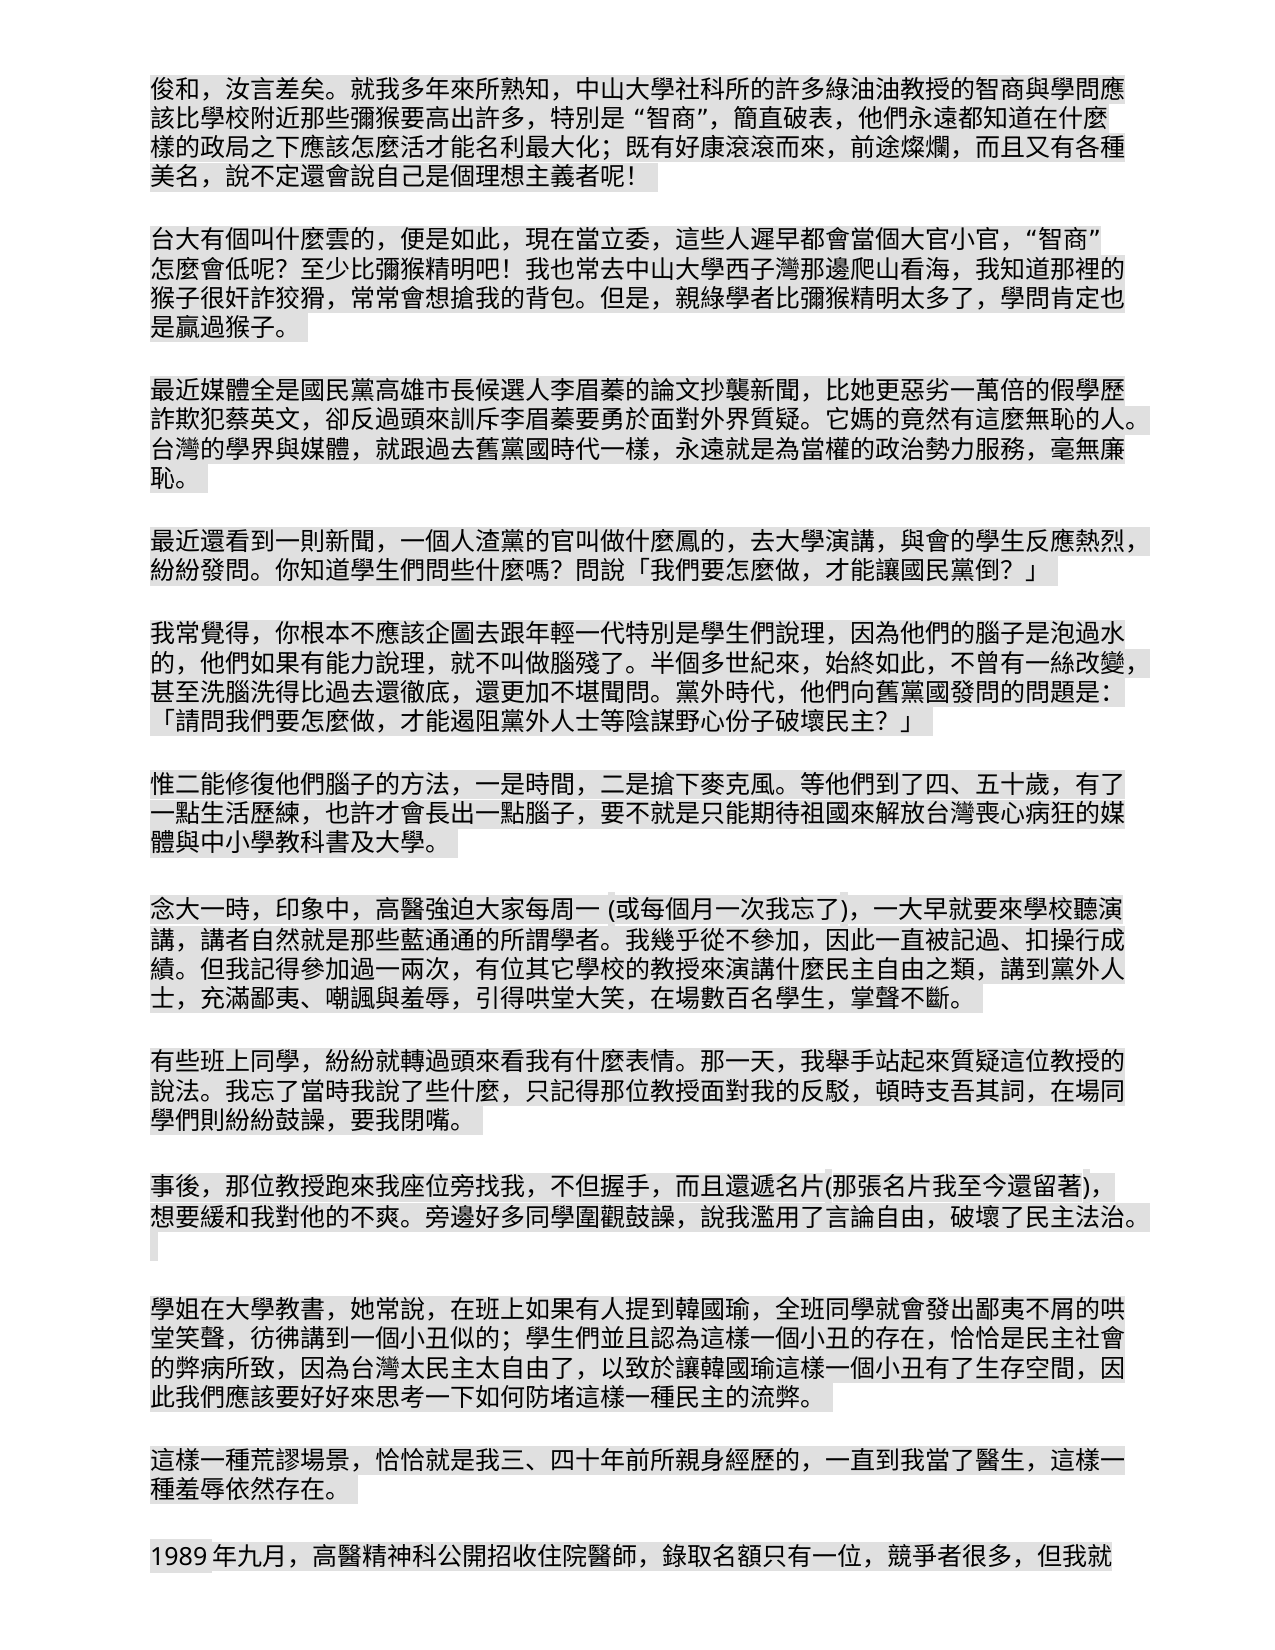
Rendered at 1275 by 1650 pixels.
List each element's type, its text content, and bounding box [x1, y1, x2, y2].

text 最好的時光 陳真 2020.07.24. 俊和，汝言差矣。就我多年來所熟知，中山大學社科所的許多綠油油教授的智商與學問應該比學校附近那些彌猴要高出許多，特別是 “智商”，簡直破表，他們永遠都知道在什麼樣的政局之下應該怎麼活才能名利最大化；既有好康滾滾而來，前途燦爛，而且又有各種美名，說不定還會說自己是個理想主義者呢！ 台大有個叫什麼雲的，便是如此，現在當立委，這些人遲早都會當個大官小官，“智商”怎麼會低呢？至少比彌猴精明吧！我也常去中山大學西子灣那邊爬山看海，我知道那裡的猴子很奸詐狡猾，常常會想搶我的背包。但是，親綠學者比彌猴精明太多了，學問肯定也是贏過猴子。 最近媒體全是國民黨高雄市長候選人李眉蓁的論文抄襲新聞，比她更惡劣一萬倍的假學歷詐欺犯蔡英文，卻反過頭來訓斥李眉蓁要勇於面對外界質疑。它媽的竟然有這麼無恥的人。台灣的學界與媒體，就跟過去舊黨國時代一樣，永遠就是為當權的政治勢力服務，毫無廉恥。 最近還看到一則新聞，一個人渣黨的官叫做什麼鳳的，去大學演講，與會的學生反應熱烈，紛紛發問。你知道學生們問些什麼嗎？問說「我們要怎麼做，才能讓國民黨倒？」 我常覺得，你根本不應該企圖去跟年輕一代特別是學生們說理，因為他們的腦子是泡過水的，他們如果有能力說理，就不叫做腦殘了。半個多世紀來，始終如此，不曾有一絲改變，甚至洗腦洗得比過去還徹底，還更加不堪聞問。黨外時代，他們向舊黨國發問的問題是：「請問我們要怎麼做，才能遏阻黨外人士等陰謀野心份子破壞民主？」 惟二能修復他們腦子的方法，一是時間，二是搶下麥克風。等他們到了四、五十歲，有了一點生活歷練，也許才會長出一點腦子，要不就是只能期待祖國來解放台灣喪心病狂的媒體與中小學教科書及大學。 念大一時，印象中，高醫強迫大家每周一 (或每個月一次我忘了)，一大早就要來學校聽演講，講者自然就是那些藍通通的所謂學者。我幾乎從不參加，因此一直被記過、扣操行成績。但我記得參加過一兩次，有位其它學校的教授來演講什麼民主自由之類，講到黨外人士，充滿鄙夷、嘲諷與羞辱，引得哄堂大笑，在場數百名學生，掌聲不斷。 有些班上同學，紛紛就轉過頭來看我有什麼表情。那一天，我舉手站起來質疑這位教授的說法。我忘了當時我說了些什麼，只記得那位教授面對我的反駁，頓時支吾其詞，在場同學們則紛紛鼓譟，要我閉嘴。 事後，那位教授跑來我座位旁找我，不但握手，而且還遞名片(那張名片我至今還留著)，想要緩和我對他的不爽。旁邊好多同學圍觀鼓譟，說我濫用了言論自由，破壞了民主法治。 學姐在大學教書，她常說，在班上如果有人提到韓國瑜，全班同學就會發出鄙夷不屑的哄堂笑聲，彷彿講到一個小丑似的；學生們並且認為這樣一個小丑的存在，恰恰是民主社會的弊病所致，因為台灣太民主太自由了，以致於讓韓國瑜這樣一個小丑有了生存空間，因此我們應該要好好來思考一下如何防堵這樣一種民主的流弊。 這樣一種荒謬場景，恰恰就是我三、四十年前所親身經歷的，一直到我當了醫生，這樣一種羞辱依然存在。 1989年九月，高醫精神科公開招收住院醫師，錄取名額只有一位，競爭者很多，但我就是那個惟一錄取者，而且據說是所有主治醫師毫無異議全票通過。可是，沒幾天，情治單位就跟高醫施壓，說我是黨外人士，是社會敗類，不可錄取。 就這樣施壓了幾個月，有一天，我在彰化基督教醫院的小兒科加護病房實習，接到高醫精神科主任文榮光醫師的來電說，他實在承受不了政治壓力。我當下就說，沒關係，那我就自己辭職吧，我不要讓老師或同事們有壓力。 文醫師似乎很意外我會願意自己走人，於是在電話中說，他覺得我是一個可以當朋友的人。 記得那一天，當文醫師打電話來時，我正在給一個全身插滿管子、躺在保溫箱裏頭的新生兒抽血。掛掉電話後，我又回去照顧這個嬰兒，看她小小的胸口一喘一喘的，起伏得很厲害，好像拼命要吸上一口空氣求生似的，我當下心裏很感動。如果痛苦可以轉移，如果生命可以替換，我希望這個小生命的種種痛苦可以轉移到我身上。 辭掉高醫後，我又得開始到其它醫院找工作。我每次都成功錄取，但也每次都不斷歷史重演，總是錄取不久之後就又被迫辭職，醫院一間換過一間。 同年 (1989年) 六月，我被以叛亂罪移送法辦。依照法律規定，叛亂犯不得擔任醫師，於是我的求職之路更為艱難。 我還曾經錄取草屯療養院的職缺，錢多事少離家近免經驗可，是個公職醫師。院方當時都已經給我宿舍，但我卻一直不能上班，因為情治單位不同意。有一陣子，每天到院長室接受偵問，要我在一張張的白紙上寫下過去的一切政治經歷，就像在寫書一樣，我的經歷可說是「罄竹難書」。 草療院長說，他才不怕什麼情治單位的壓力，要我放心，一定可以順利上班。結果，我足足當了好幾個月的幽靈醫師，佔了職缺，卻始終不能上班，因為我是叛亂犯。 幾個月後，想不到是王永慶出面相挺，林口長庚醫院要我在一張院方準備好的切結書上簽名。切結書上僅僅寫著一行字：「本人日後若因叛亂案被捕，一概與長庚醫院無關。」我簽了名，歷經漫長的折磨，好不容易才展開我的醫師生涯，但我後來卻是全班第一個取得專科醫師資格、第一個當上區域教學醫院主任的人。 我常記得在草屯療養院擔任幽靈醫師的那幾個月。我特別記得其中有一兩位醫師，每次見了面就對我百般嘲諷，對我之黨外身份非常不屑。很難想像，我到底是做了什麼可恥或傷天害理之事，因而應該被人輕視與不屑到這種地步。 那種不屑到極點的嘴臉，從不陌生；大學如此，畢業後也一樣；過去如此，現在也好不了多少。然而，這些當年與黨國站在同一陣線的囂張跋扈者，現在卻毫無例外，全部變得綠油油。 搬來高雄三、四年，常路經高醫，常跟學姊提起，在解嚴前後的年代，我如何把當時被高醫視為社會敗類的陳永興學長迎接回高醫演講，校園內外掛滿黃絲帶。而我至今，卻依舊像個可笑的異類一般，甚至成為某些綠油油的高醫學弟妹抹黑羞辱的對象。 我並不期待在我有生之年能夠獲得平反，事實上我也不覺得這樣一些個人榮辱有何公眾意義可言，它不過就只是一種生命常態，它只能以一種十分個人的經驗方式來理解，就像一種故事那樣；與之相連結者，卻與所謂政治無關，比方說我總想起那位在保溫箱裏頭奮力求生的新生兒，比方說彰化基督教醫院那段朝不保夕的日子，隨時都可能坐牢，每天獨來獨往，一整年沒有一個人可以講話。 我最懷念的，卻是草屯那段風花雪月前景茫茫的幽靈醫師歲月，每天和學姊騎機車看牛看雲看花看草看稻田抓蟲捉蚊子，整天無所事事。事實上，那也是我一生中最美好的一段時光。 [150, 75, 1125, 1573]
